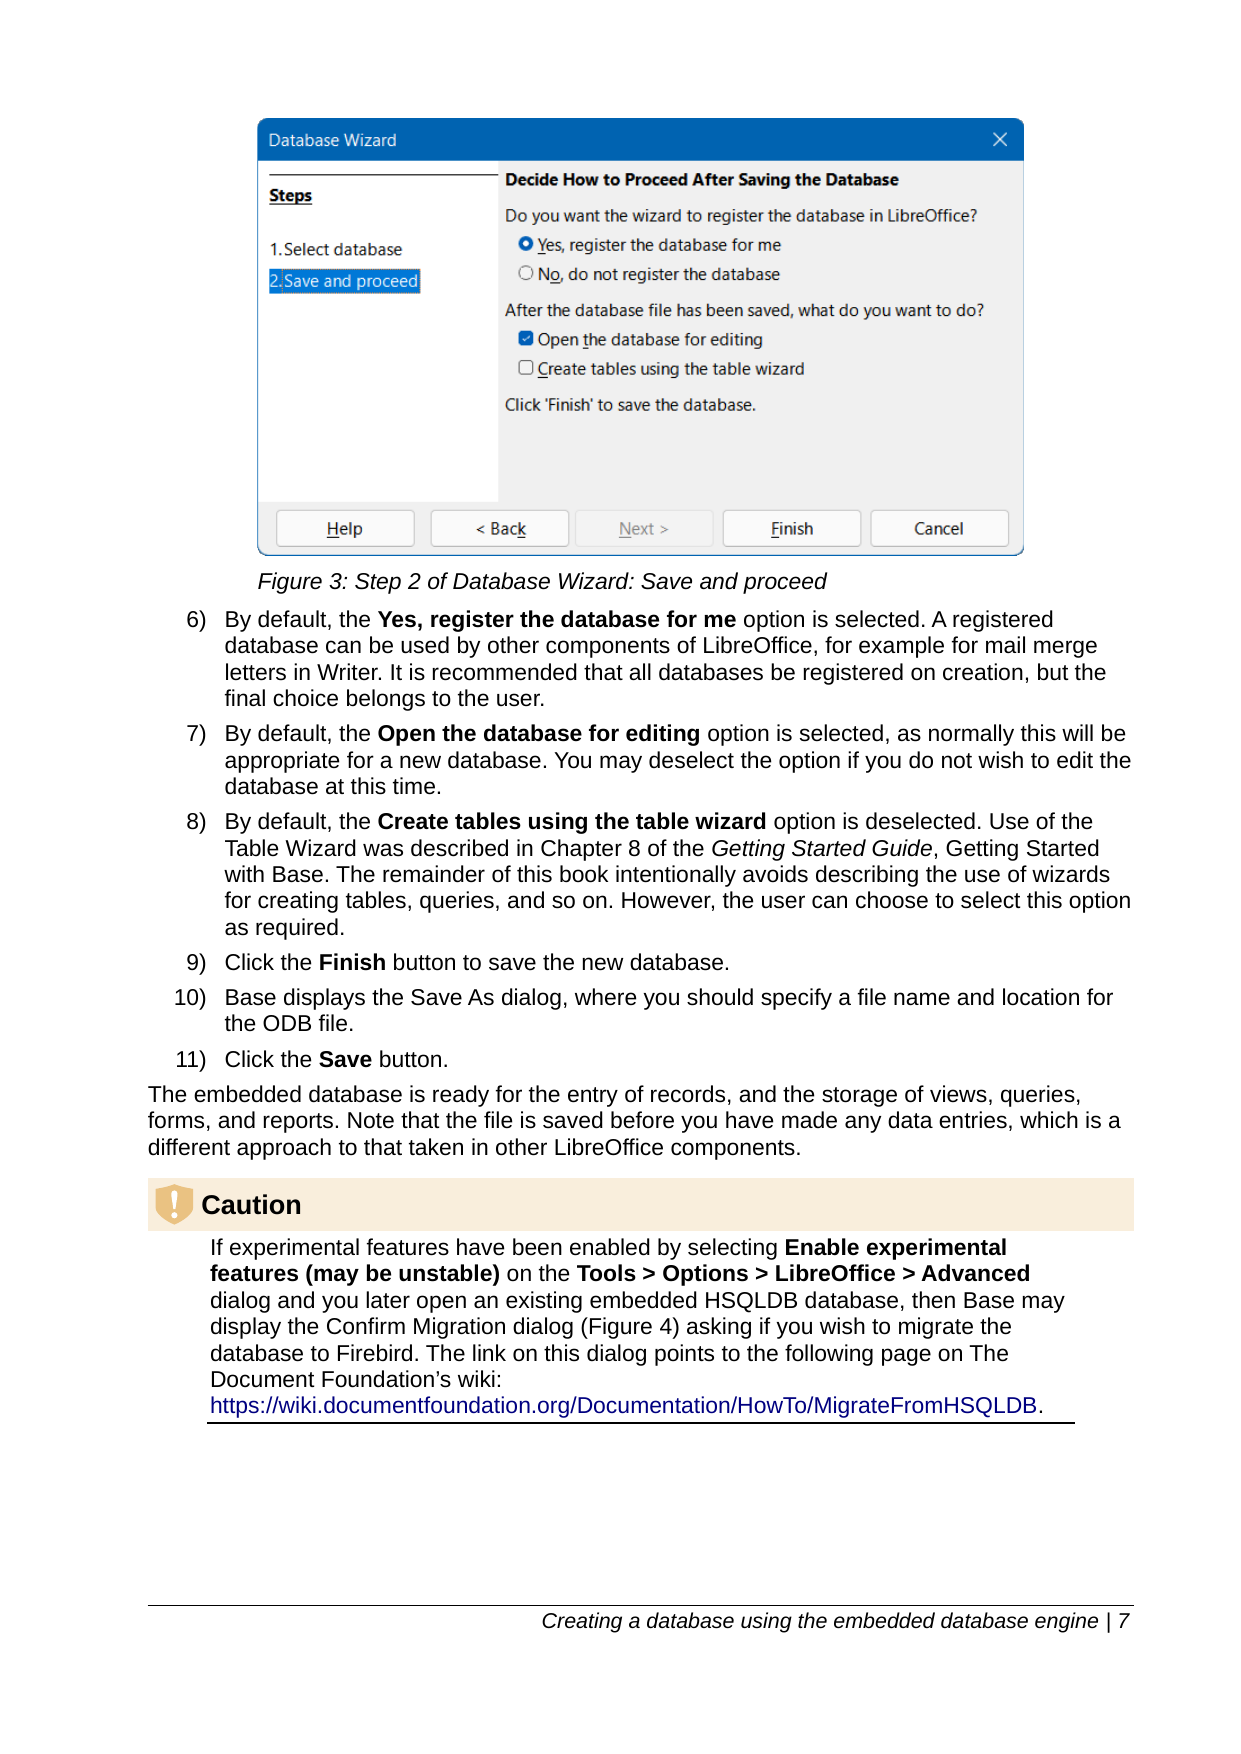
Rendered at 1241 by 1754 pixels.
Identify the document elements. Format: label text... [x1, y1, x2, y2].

picture [257, 118, 1024, 556]
list By default, the Open the database for editing option is selected, as normally this will be appropriate for a new database. You may deselect the option if you do not wish to edit the database at this time. [207, 720, 1134, 799]
list Base displays the Save As dialog, where you should specify a file name and location for the ODB file. [207, 984, 1134, 1037]
list Click the Save button. [207, 1046, 1134, 1072]
list By default, the Create tables using the table wizard option is deselected. Use of the Table Wizard was described in Chapter 8 of the Getting Started Guide, Getting Started with Base. The remainder of this book intentionally avoids describing the use of wizards for creating tables, queries, and so on. However, the user can choose to select this option as required. [207, 808, 1134, 940]
text If experimental features have been enabled by selecting Enable experimental features (may be unstable) on the Tools > Options > LibreOffice > Advanced dialog and you later open an existing embedded HSQLDB database, then Base may display the Confirm Migration dialog (Figure 4) asking if you wish to migrate the database to Firebird. The link on this dialog points to the following page on The Document Foundation’s wiki: https://wiki.documentfoundation.org/Documentation/HowTo/MigrateFromHSQLDB. [207, 1231, 1075, 1422]
list By default, the Yes, register the database for me option is selected. A registered database can be used by other components of LibreOffice, for example for mail merge letters in Writer. It is recommended that all databases be registered on creation, but the final choice belongs to the user. [207, 606, 1134, 711]
text Figure 3: Step 2 of Database Wizard: Save and proceed [257, 568, 1024, 594]
text The embedded database is ready for the entry of records, and the storage of views, queries, forms, and reports. Note that the file is saved before you have made any data entries, which is a different approach to that taken in other LibreOffice components. [148, 1081, 1134, 1160]
subtitle Caution [148, 1178, 1134, 1231]
list Click the Finish button to save the new database. [207, 949, 1134, 975]
